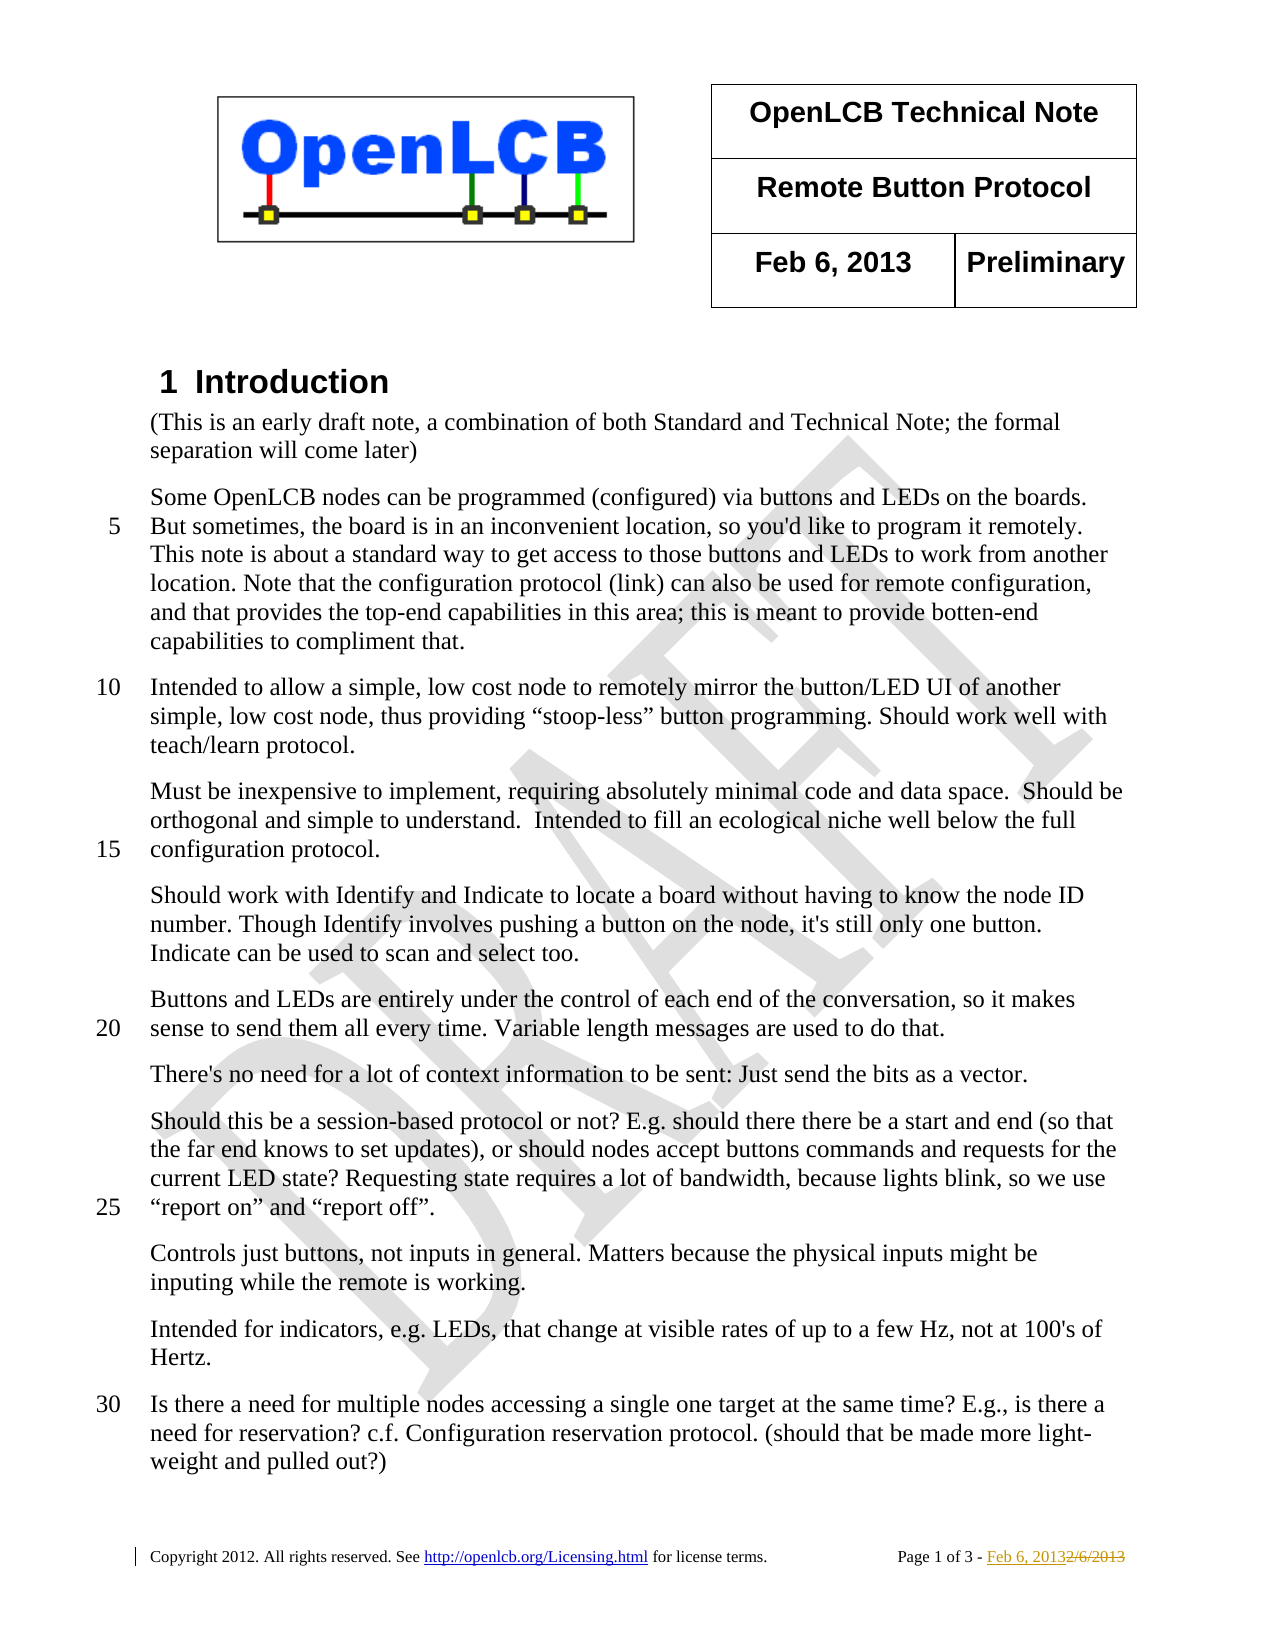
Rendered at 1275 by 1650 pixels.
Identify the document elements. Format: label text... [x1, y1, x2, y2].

text Intended for indicators, e.g. LEDs, that change at visible rates of up to a few Hz, not at 100's of Hertz. [463, 1314, 1125, 1371]
text Controls just buttons, not inputs in general. Matters because the physical inputs might be inputing while the remote is working. [513, 1238, 1125, 1296]
text Should this be a session-based protocol or not? E.g. should there there be a start and end (so that the far end knows to set updates), or should nodes accept buttons commands and requests for the current LED state? Requesting state requires a lot of bandwidth, because lights blink, so we use “report on” and “report off”. [212, 1106, 470, 1221]
text Should work with Identify and Indicate to locate a board without having to know the node ID number. Though Identify involves pushing a button on the node, it's still only one button. Indicate can be used to scan and select too. [150, 880, 644, 966]
text Intended to allow a simple, low cost node to remotely mirror the button/LED UI of another simple, low cost node, thus providing “stoop-less” button programming. Should work well with teach/learn protocol. [150, 672, 724, 758]
text Buttons and LEDs are entirely under the control of each end of the conversation, so it makes sense to send them all every time. Variable length messages are used to do that. [397, 984, 515, 1042]
text Should this be a session-based protocol or not? E.g. should there there be a start and end (so that the far end knows to set updates), or should nodes accept buttons commands and requests for the current LED state? Requesting state requires a lot of bandwidth, because lights blink, so we use “report on” and “report off”. [150, 1106, 280, 1221]
text Should work with Identify and Indicate to locate a board without having to know the node ID number. Though Identify involves pushing a button on the node, it's still only one button. Indicate can be used to scan and select too. [725, 880, 1125, 966]
subtitle Introduction [150, 362, 1125, 401]
text (This is an early draft note, a combination of both Standard and Technical Note; the formal separation will come later) [150, 407, 1125, 464]
text Controls just buttons, not inputs in general. Matters because the physical inputs might be inputing while the remote is working. [150, 1238, 355, 1296]
text Must be inexpensive to implement, requiring absolutely minimal code and data space. Should be orthogonal and simple to understand. Intended to fill an ecological niche well below the full configuration protocol. [798, 776, 1125, 862]
text Intended for indicators, e.g. LEDs, that change at visible rates of up to a few Hz, not at 100's of Hertz. [150, 1314, 429, 1371]
text There's no need for a lot of context information to be sent: Just send the bits as a vector. [150, 1059, 223, 1088]
text There's no need for a lot of context information to be sent: Just send the bits as a vector. [746, 1059, 1125, 1088]
text There's no need for a lot of context information to be sent: Just send the bits as a vector. [351, 1059, 457, 1088]
text Should work with Identify and Indicate to locate a board without having to know the node ID number. Though Identify involves pushing a button on the node, it's still only one button. Indicate can be used to scan and select too. [605, 880, 699, 949]
text Must be inexpensive to implement, requiring absolutely minimal code and data space. Should be orthogonal and simple to understand. Intended to fill an ecological niche well below the full configuration protocol. [548, 798, 642, 862]
text Is there a need for multiple nodes accessing a single one target at the same time? E.g., is there a need for reservation? c.f. Configuration reservation protocol. (should that be made more light-weight and pulled out?) [150, 1389, 1125, 1475]
text Buttons and LEDs are entirely under the control of each end of the conversation, so it makes sense to send them all every time. Variable length messages are used to do that. [150, 984, 411, 1042]
text Should work with Identify and Indicate to locate a board without having to know the node ID number. Though Identify involves pushing a button on the node, it's still only one button. Indicate can be used to scan and select too. [676, 918, 792, 966]
text Intended to allow a simple, low cost node to remotely mirror the button/LED UI of another simple, low cost node, thus providing “stoop-less” button programming. Should work well with teach/learn protocol. [983, 672, 1125, 758]
text Must be inexpensive to implement, requiring absolutely minimal code and data space. Should be orthogonal and simple to understand. Intended to fill an ecological niche well below the full configuration protocol. [571, 776, 828, 862]
text Some OpenLCB nodes can be programmed (configured) via buttons and LEDs on the boards. But sometimes, the board is in an inconvenient location, so you'd like to program it remotely. This note is about a standard way to get access to those buttons and LEDs to work from another location. Note that the configuration protocol (link) can also be used for remote configuration, and that provides the top-end capabilities in this area; this is meant to provide botten-end capabilities to compliment that. [816, 482, 1125, 654]
text There's no need for a lot of context information to be sent: Just send the bits as a vector. [585, 1059, 720, 1088]
text Some OpenLCB nodes can be programmed (configured) via buttons and LEDs on the boards. But sometimes, the board is in an inconvenient location, so you'd like to program it remotely. This note is about a standard way to get access to those buttons and LEDs to work from another location. Note that the configuration protocol (link) can also be used for remote configuration, and that provides the top-end capabilities in this area; this is meant to provide botten-end capabilities to compliment that. [150, 482, 921, 654]
text Should this be a session-based protocol or not? E.g. should there there be a start and end (so that the far end knows to set updates), or should nodes accept buttons commands and requests for the current LED state? Requesting state requires a lot of bandwidth, because lights blink, so we use “report on” and “report off”. [412, 1106, 584, 1221]
text Controls just buttons, not inputs in general. Matters because the physical inputs might be inputing while the remote is working. [341, 1238, 494, 1296]
text Buttons and LEDs are entirely under the control of each end of the conversation, so it makes sense to send them all every time. Variable length messages are used to do that. [532, 984, 697, 1042]
text Should this be a session-based protocol or not? E.g. should there there be a start and end (so that the far end knows to set updates), or should nodes accept buttons commands and requests for the current LED state? Requesting state requires a lot of bandwidth, because lights blink, so we use “report on” and “report off”. [519, 1106, 1125, 1221]
text Should work with Identify and Indicate to locate a board without having to know the node ID number. Though Identify involves pushing a button on the node, it's still only one button. Indicate can be used to scan and select too. [369, 921, 482, 966]
text Must be inexpensive to implement, requiring absolutely minimal code and data space. Should be orthogonal and simple to understand. Intended to fill an ecological niche well below the full configuration protocol. [150, 776, 573, 862]
picture [216, 95, 636, 244]
text Intended to allow a simple, low cost node to remotely mirror the button/LED UI of another simple, low cost node, thus providing “stoop-less” button programming. Should work well with teach/learn protocol. [682, 672, 1025, 758]
text Buttons and LEDs are entirely under the control of each end of the conversation, so it makes sense to send them all every time. Variable length messages are used to do that. [678, 984, 1125, 1042]
